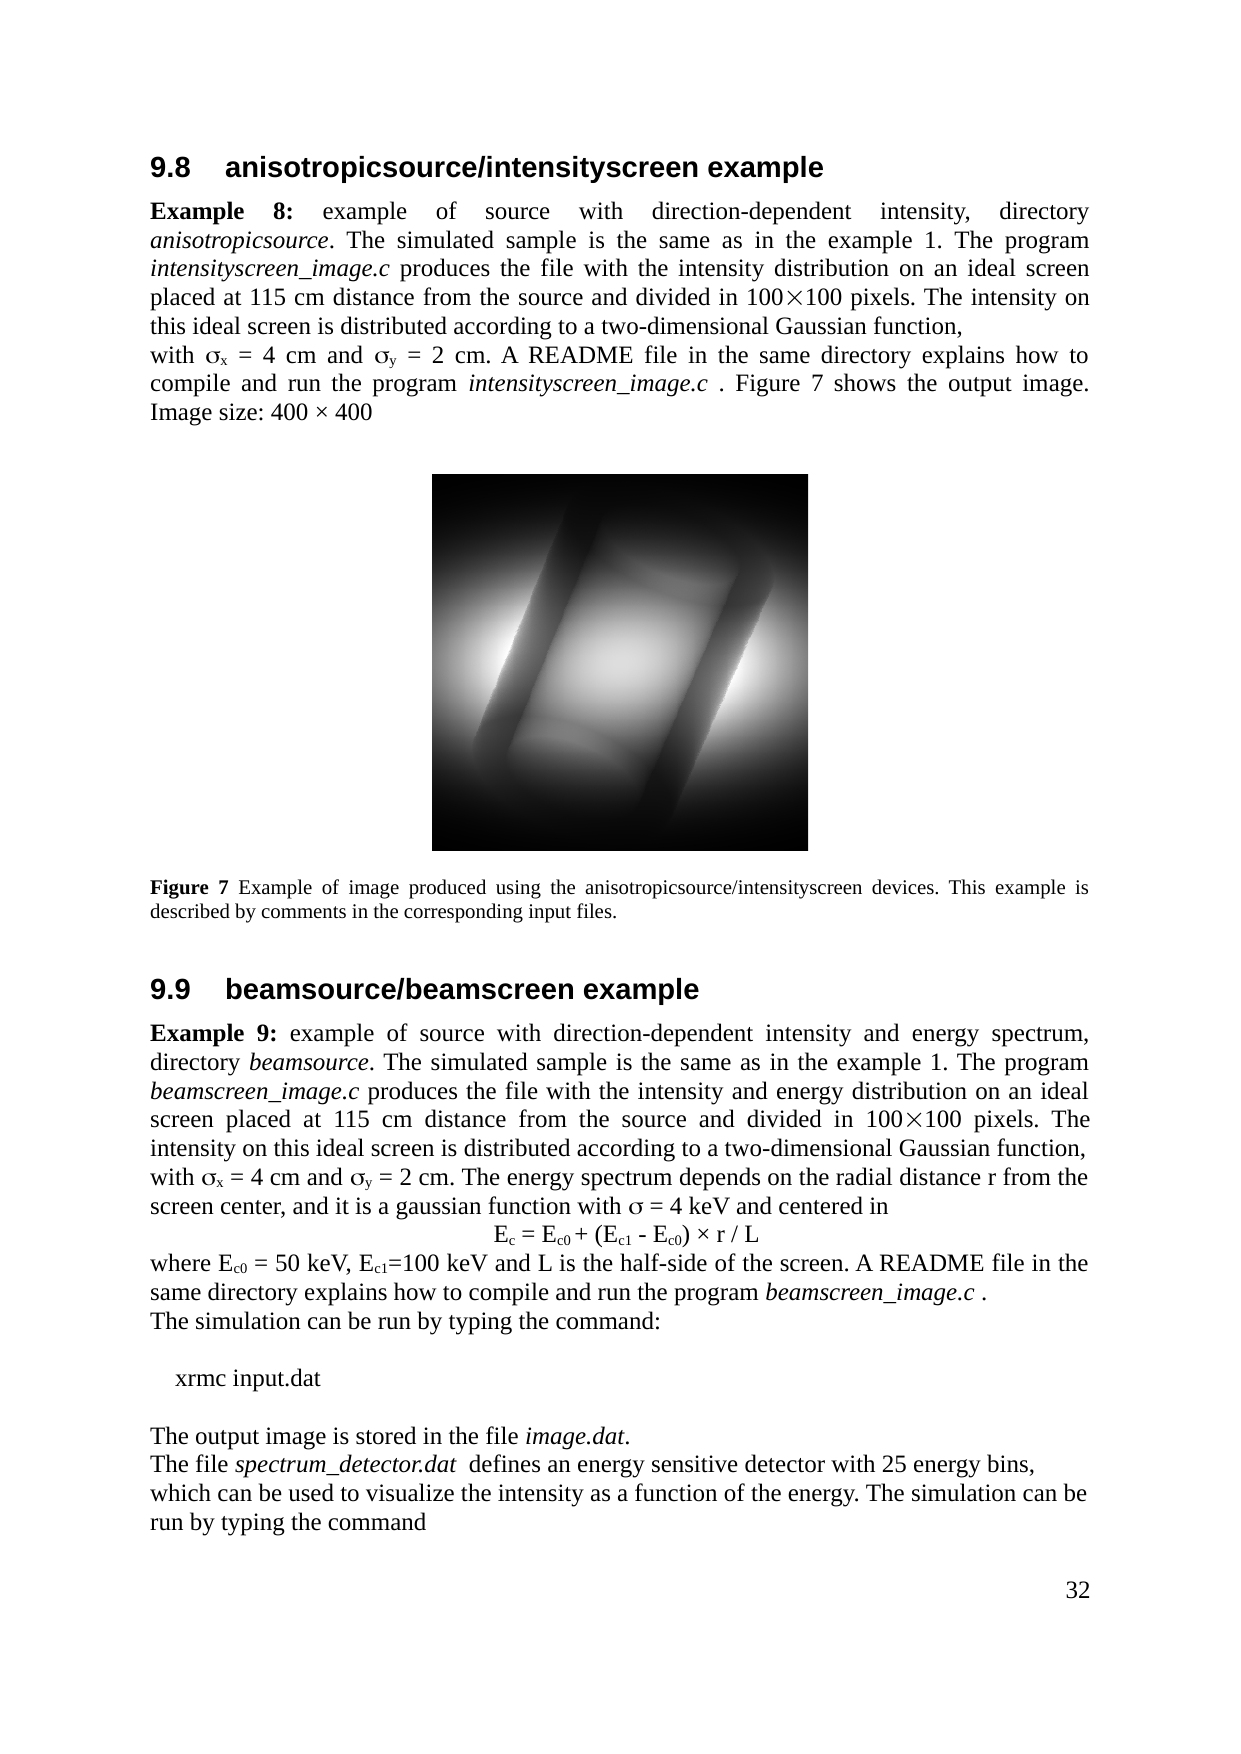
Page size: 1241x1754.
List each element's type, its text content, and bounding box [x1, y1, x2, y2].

text Figure 7 Example of image produced using the anisotropicsource/intensityscreen devices. This example is described by comments in the corresponding input files. [150, 875, 1090, 923]
text with sx = 4 cm and sy = 2 cm. The energy spectrum depends on the radial distance r from the screen center, and it is a gaussian function with s = 4 keV and centered in [150, 1162, 1090, 1219]
text The output image is stored in the file image.dat. [150, 1421, 1090, 1449]
text Example 9: example of source with direction-dependent intensity and energy spectrum, directory beamsource. The simulated sample is the same as in the example 1. The program beamscreen_image.c produces the file with the intensity and energy distribution on an ideal screen placed at 115 cm distance from the source and divided in 100×100 pixels. The intensity on this ideal screen is distributed according to a two-dimensional Gaussian function, [150, 1018, 1090, 1162]
text xrmc input.dat [150, 1363, 1090, 1392]
subtitle anisotropicsource/intensityscreen example [150, 150, 1090, 183]
text The file spectrum_detector.dat defines an energy sensitive detector with 25 energy bins, which can be used to visualize the intensity as a function of the energy. The simulation can be run by typing the command [150, 1449, 1090, 1536]
text where Ec0 = 50 keV, Ec1=100 keV and L is the half-side of the screen. A README file in the same directory explains how to compile and run the program beamscreen_image.c . [150, 1248, 1090, 1306]
text Example 8: example of source with direction-dependent intensity, directory anisotropicsource. The simulated sample is the same as in the example 1. The program intensityscreen_image.c produces the file with the intensity distribution on an ideal screen placed at 115 cm distance from the source and divided in 100×100 pixels. The intensity on this ideal screen is distributed according to a two-dimensional Gaussian function, [150, 196, 1090, 340]
text with sx = 4 cm and sy = 2 cm. A README file in the same directory explains how to compile and run the program intensityscreen_image.c . Figure 7 shows the output image. Image size: 400 × 400 [150, 340, 1090, 426]
text Ec = Ec0 + (Ec1 - Ec0) × r / L [150, 1219, 1090, 1248]
subtitle beamsource/beamscreen example [150, 972, 1090, 1006]
picture [432, 474, 809, 851]
text The simulation can be run by typing the command: [150, 1306, 1090, 1334]
